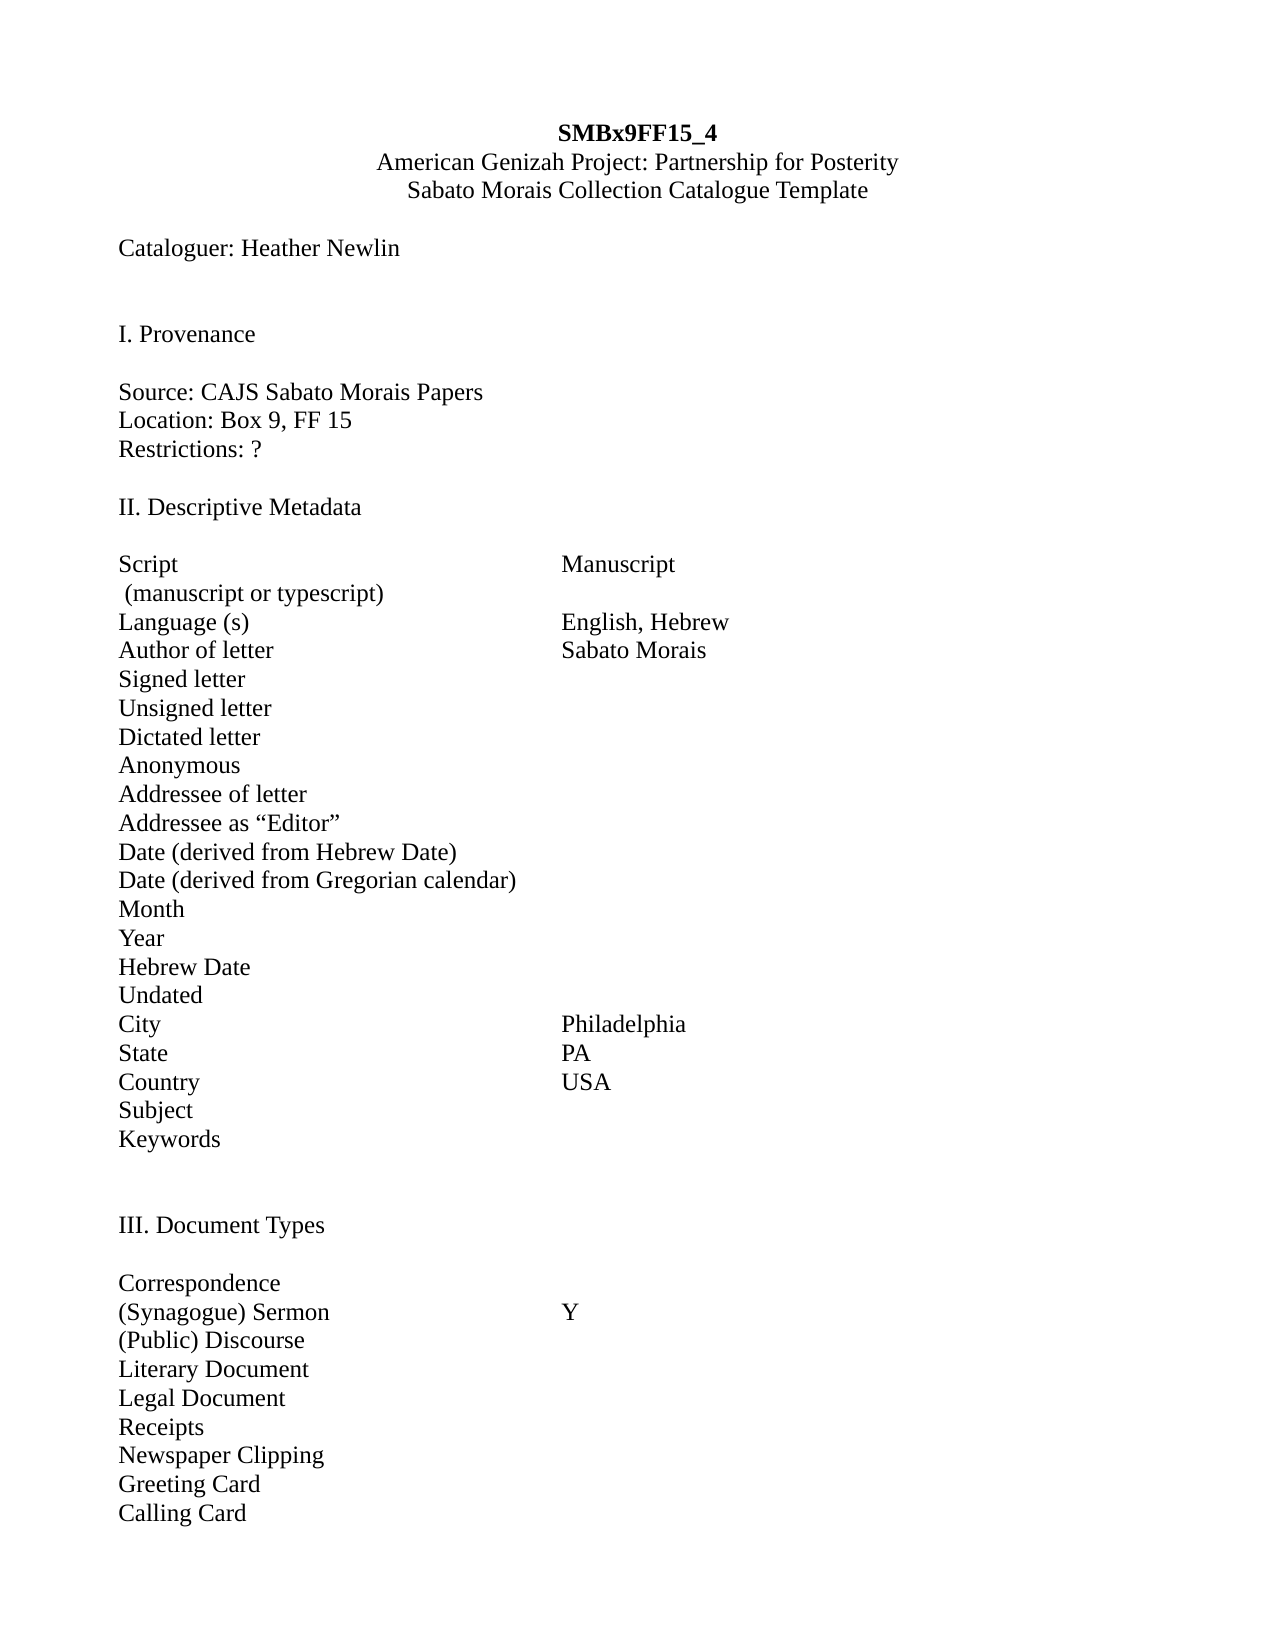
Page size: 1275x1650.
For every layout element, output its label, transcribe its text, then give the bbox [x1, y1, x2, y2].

text I. Provenance [118, 319, 1157, 348]
text Receipts [118, 1412, 1157, 1441]
text Dictated letter [118, 722, 1157, 751]
text Keywords [118, 1124, 1157, 1153]
text Language (s) English, Hebrew [118, 607, 1157, 636]
text (Synagogue) Sermon Y [118, 1297, 1157, 1326]
text Hebrew Date [118, 952, 1157, 981]
text Cataloguer: Heather Newlin [118, 233, 1157, 262]
text Literary Document [118, 1354, 1157, 1383]
text (Public) Discourse [118, 1326, 1157, 1354]
text Undated [118, 981, 1157, 1009]
text Script Manuscript [118, 549, 1157, 578]
text Source: CAJS Sabato Morais Papers [118, 377, 1157, 406]
text Signed letter [118, 664, 1157, 693]
text SMBx9FF15_4 [118, 118, 1157, 147]
text Greeting Card [118, 1469, 1157, 1498]
text III. Document Types [118, 1211, 1157, 1239]
text Legal Document [118, 1383, 1157, 1412]
text City Philadelphia [118, 1009, 1157, 1038]
text Unsigned letter [118, 693, 1157, 722]
text Calling Card [118, 1498, 1157, 1527]
text Date (derived from Hebrew Date) [118, 837, 1157, 866]
text Date (derived from Gregorian calendar) [118, 866, 1157, 894]
text (manuscript or typescript) [118, 578, 1157, 607]
text Newspaper Clipping [118, 1441, 1157, 1469]
text Location: Box 9, FF 15 [118, 406, 1157, 434]
text Addressee of letter [118, 779, 1157, 808]
text Restrictions: ? [118, 434, 1157, 463]
text State PA [118, 1038, 1157, 1067]
text Month [118, 894, 1157, 923]
text Correspondence [118, 1268, 1157, 1297]
text Country USA [118, 1067, 1157, 1096]
text Subject [118, 1096, 1157, 1124]
text Author of letter Sabato Morais [118, 636, 1157, 664]
text Sabato Morais Collection Catalogue Template [118, 176, 1157, 204]
text II. Descriptive Metadata [118, 492, 1157, 521]
text Year [118, 923, 1157, 952]
text Anonymous [118, 751, 1157, 779]
text Addressee as “Editor” [118, 808, 1157, 837]
text American Genizah Project: Partnership for Posterity [118, 147, 1157, 176]
